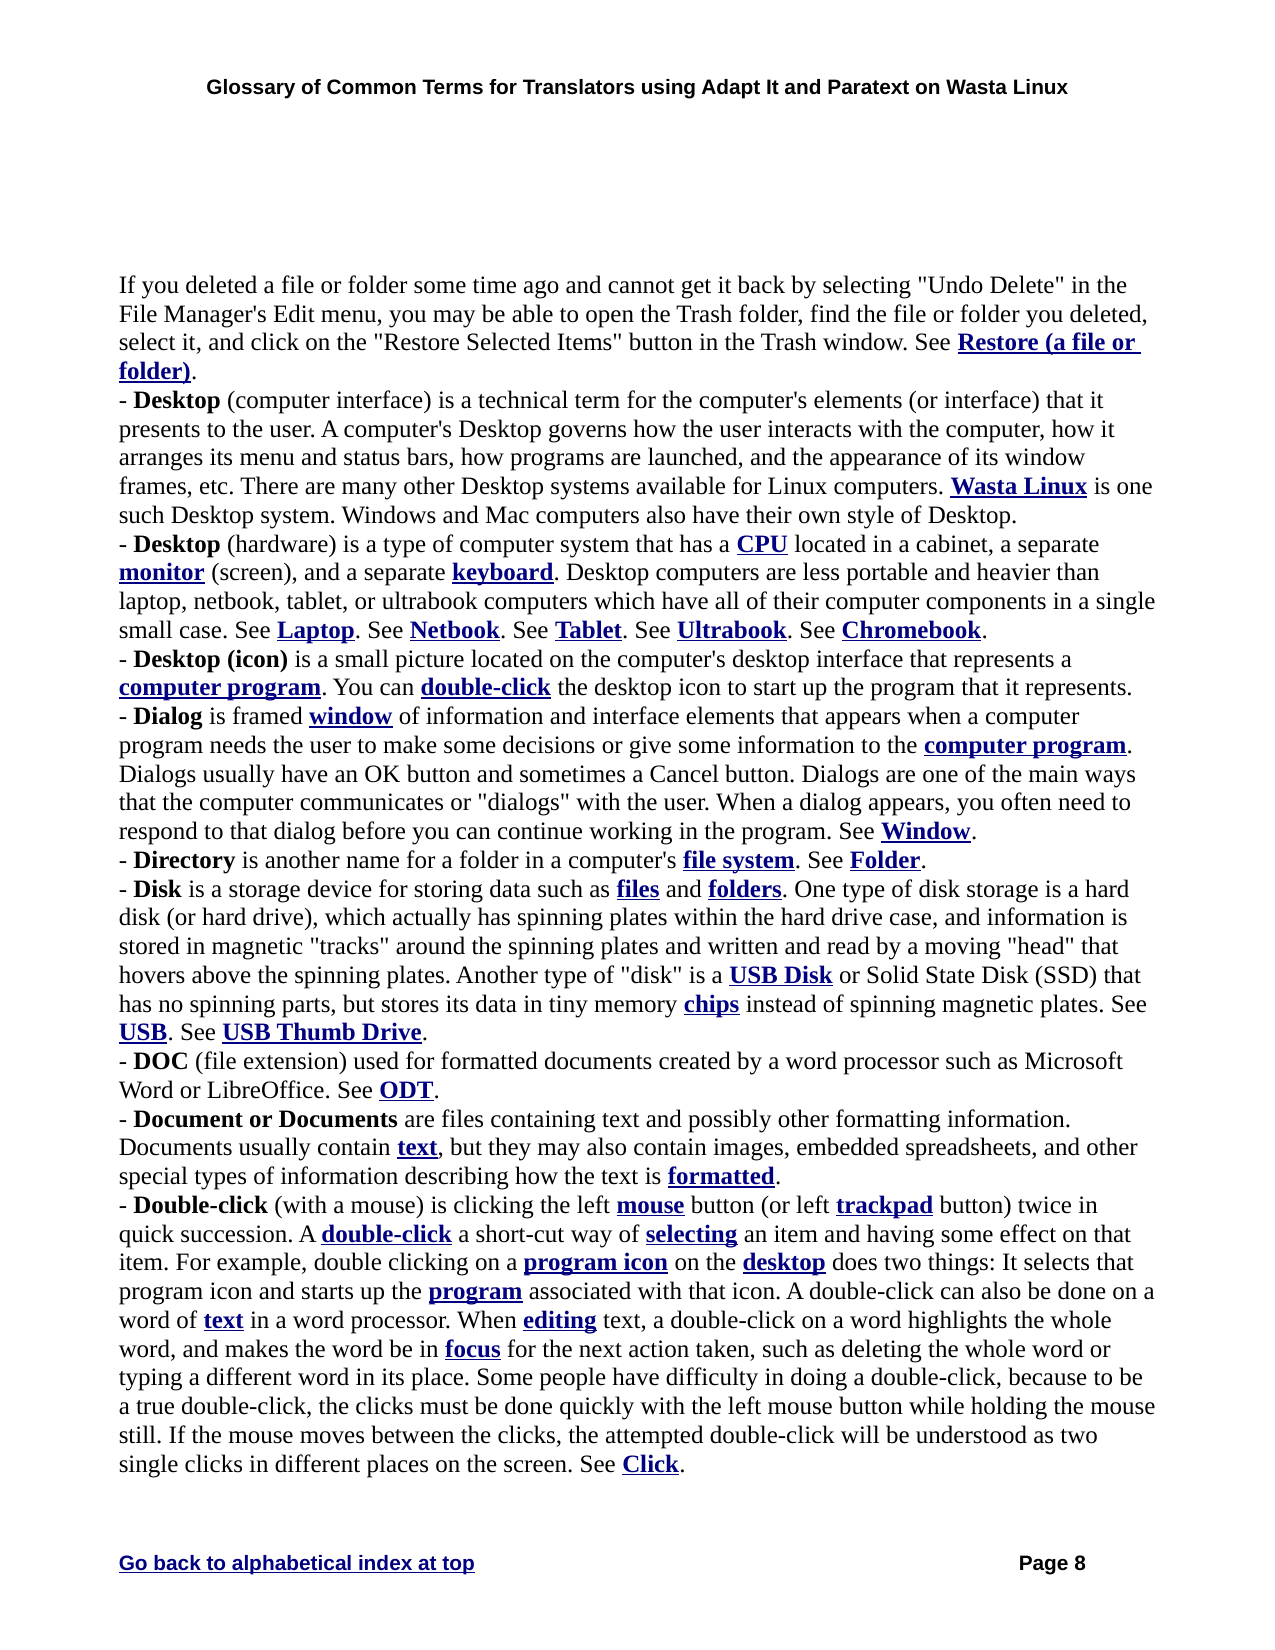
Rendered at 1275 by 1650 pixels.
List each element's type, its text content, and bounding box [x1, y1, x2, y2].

text - Desktop (hardware) is a type of computer system that has a CPU located in a cabinet, a separate monitor (screen), and a separate keyboard. Desktop computers are less portable and heavier than laptop, netbook, tablet, or ultrabook computers which have all of their computer components in a single small case. See Laptop. See Netbook. See Tablet. See Ultrabook. See Chromebook. [118, 529, 1156, 644]
text If you deleted a file or folder some time ago and cannot get it back by selecting "Undo Delete" in the File Manager's Edit menu, you may be able to open the Trash folder, find the file or folder you deleted, select it, and click on the "Restore Selected Items" button in the Trash window. See Restore (a file or folder). [118, 118, 1156, 385]
text - Directory is another name for a folder in a computer's file system. See Folder. [118, 845, 1156, 874]
text - Double-click (with a mouse) is clicking the left mouse button (or left trackpad button) twice in quick succession. A double-click a short-cut way of selecting an item and having some effect on that item. For example, double clicking on a program icon on the desktop does two things: It selects that program icon and starts up the program associated with that icon. A double-click can also be done on a word of text in a word processor. When editing text, a double-click on a word highlights the whole word, and makes the word be in focus for the next action taken, such as deleting the whole word or typing a different word in its place. Some people have difficulty in doing a double-click, because to be a true double-click, the clicks must be done quickly with the left mouse button while holding the mouse still. If the mouse moves between the clicks, the attempted double-click will be understood as two single clicks in different places on the screen. See Click. [118, 1190, 1156, 1477]
text - Dialog is framed window of information and interface elements that appears when a computer program needs the user to make some decisions or give some information to the computer program. Dialogs usually have an OK button and sometimes a Cancel button. Dialogs are one of the main ways that the computer communicates or "dialogs" with the user. When a dialog appears, you often need to respond to that dialog before you can continue working in the program. See Window. [118, 701, 1156, 845]
text - Desktop (icon) is a small picture located on the computer's desktop interface that represents a computer program. You can double-click the desktop icon to start up the program that it represents. [118, 644, 1156, 701]
text - Desktop (computer interface) is a technical term for the computer's elements (or interface) that it presents to the user. A computer's Desktop governs how the user interacts with the computer, how it arranges its menu and status bars, how programs are launched, and the appearance of its window frames, etc. There are many other Desktop systems available for Linux computers. Wasta Linux is one such Desktop system. Windows and Mac computers also have their own style of Desktop. [118, 385, 1156, 529]
text - DOC (file extension) used for formatted documents created by a word processor such as Microsoft Word or LibreOffice. See ODT. [118, 1046, 1156, 1104]
text - Disk is a storage device for storing data such as files and folders. One type of disk storage is a hard disk (or hard drive), which actually has spinning plates within the hard drive case, and information is stored in magnetic "tracks" around the spinning plates and written and read by a moving "head" that hovers above the spinning plates. Another type of "disk" is a USB Disk or Solid State Disk (SSD) that has no spinning parts, but stores its data in tiny memory chips instead of spinning magnetic plates. See USB. See USB Thumb Drive. [118, 874, 1156, 1046]
text - Document or Documents are files containing text and possibly other formatting information. Documents usually contain text, but they may also contain images, embedded spreadsheets, and other special types of information describing how the text is formatted. [118, 1104, 1156, 1190]
